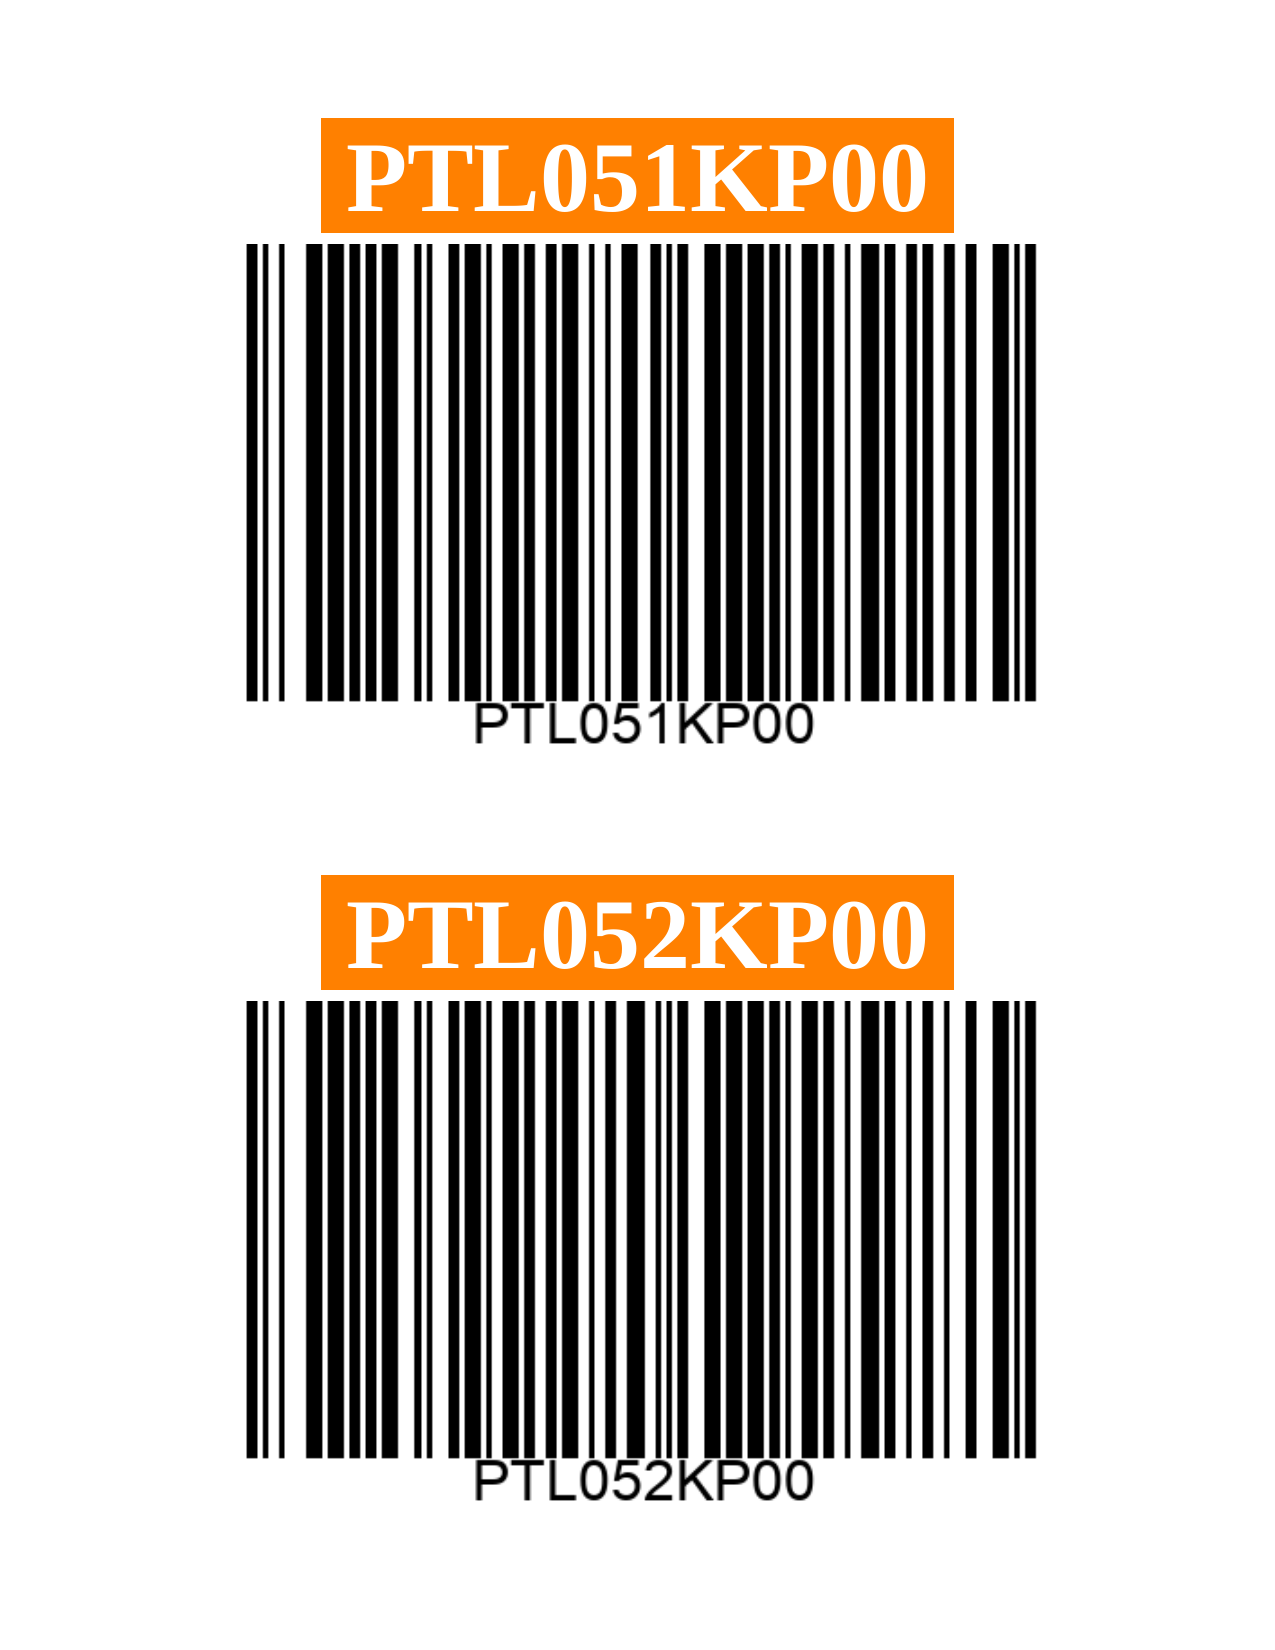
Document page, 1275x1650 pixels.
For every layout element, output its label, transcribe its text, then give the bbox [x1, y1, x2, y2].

text PTL052KP00 [118, 875, 1157, 990]
picture [193, 244, 1094, 770]
picture [193, 1001, 1093, 1527]
text PTL051KP00 [118, 118, 1157, 233]
